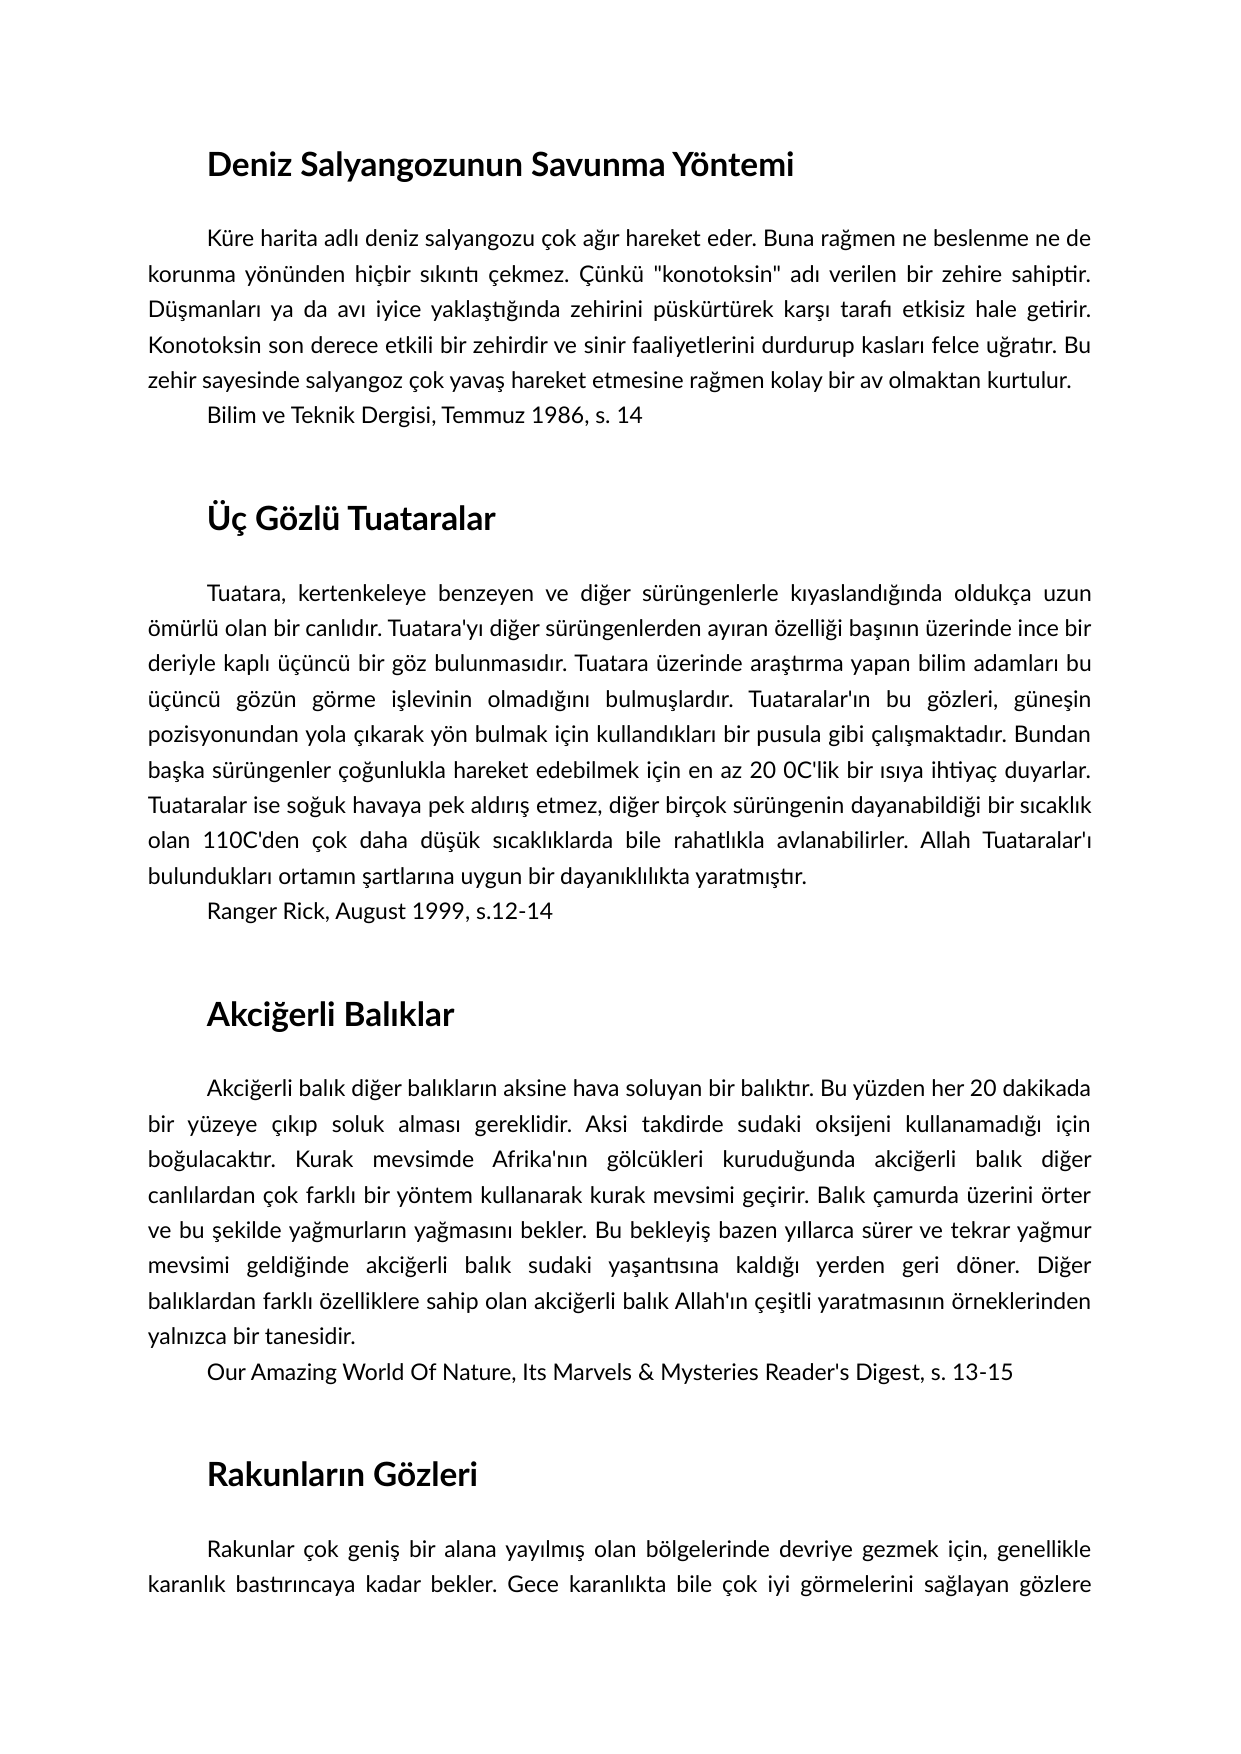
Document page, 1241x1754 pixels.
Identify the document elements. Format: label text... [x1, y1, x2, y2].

subtitle Deniz Salyangozunun Savunma Yöntemi [207, 148, 1093, 183]
text Küre harita adlı deniz salyangozu çok ağır hareket eder. Buna rağmen ne beslenme ne de korunma yönünden hiçbir sıkıntı çekmez. Çünkü "konotoksin" adı verilen bir zehire sahiptir. Düşmanları ya da avı iyice yaklaştığında zehirini püskürtürek karşı tarafı etkisiz hale getirir. Konotoksin son derece etkili bir zehirdir ve sinir faaliyetlerini durdurup kasları felce uğratır. Bu zehir sayesinde salyangoz çok yavaş hareket etmesine rağmen kolay bir av olmaktan kurtulur. [148, 218, 1093, 396]
text Tuatara, kertenkeleye benzeyen ve diğer sürüngenlerle kıyaslandığında oldukça uzun ömürlü olan bir canlıdır. Tuatara'yı diğer sürüngenlerden ayıran özelliği başının üzerinde ince bir deriyle kaplı üçüncü bir göz bulunmasıdır. Tuatara üzerinde araştırma yapan bilim adamları bu üçüncü gözün görme işlevinin olmadığını bulmuşlardır. Tuataralar'ın bu gözleri, güneşin pozisyonundan yola çıkarak yön bulmak için kullandıkları bir pusula gibi çalışmaktadır. Bundan başka sürüngenler çoğunlukla hareket edebilmek için en az 20 0C'lik bir ısıya ihtiyaç duyarlar. Tuataralar ise soğuk havaya pek aldırış etmez, diğer birçok sürüngenin dayanabildiği bir sıcaklık olan 110C'den çok daha düşük sıcaklıklarda bile rahatlıkla avlanabilirler. Allah Tuataralar'ı bulundukları ortamın şartlarına uygun bir dayanıklılıkta yaratmıştır. [148, 573, 1093, 891]
text Bilim ve Teknik Dergisi, Temmuz 1986, s. 14 [148, 396, 1093, 431]
subtitle Akciğerli Balıklar [148, 998, 1093, 1033]
text Ranger Rick, August 1999, s.12-14 [148, 891, 1093, 927]
text Akciğerli balık diğer balıkların aksine hava soluyan bir balıktır. Bu yüzden her 20 dakikada bir yüzeye çıkıp soluk alması gereklidir. Aksi takdirde sudaki oksijeni kullanamadığı için boğulacaktır. Kurak mevsimde Afrika'nın gölcükleri kuruduğunda akciğerli balık diğer canlılardan çok farklı bir yöntem kullanarak kurak mevsimi geçirir. Balık çamurda üzerini örter ve bu şekilde yağmurların yağmasını bekler. Bu bekleyiş bazen yıllarca sürer ve tekrar yağmur mevsimi geldiğinde akciğerli balık sudaki yaşantısına kaldığı yerden geri döner. Diğer balıklardan farklı özelliklere sahip olan akciğerli balık Allah'ın çeşitli yaratmasının örneklerinden yalnızca bir tanesidir. [148, 1068, 1093, 1352]
subtitle Üç Gözlü Tuataralar [148, 502, 1093, 537]
subtitle Rakunların Gözleri [148, 1458, 1093, 1493]
text Our Amazing World Of Nature, Its Marvels & Mysteries Reader's Digest, s. 13-15 [148, 1352, 1093, 1387]
text Rakunlar çok geniş bir alana yayılmış olan bölgelerinde devriye gezmek için, genellikle karanlık bastırıncaya kadar bekler. Gece karanlıkta bile çok iyi görmelerini sağlayan gözlere [148, 1529, 1093, 1600]
